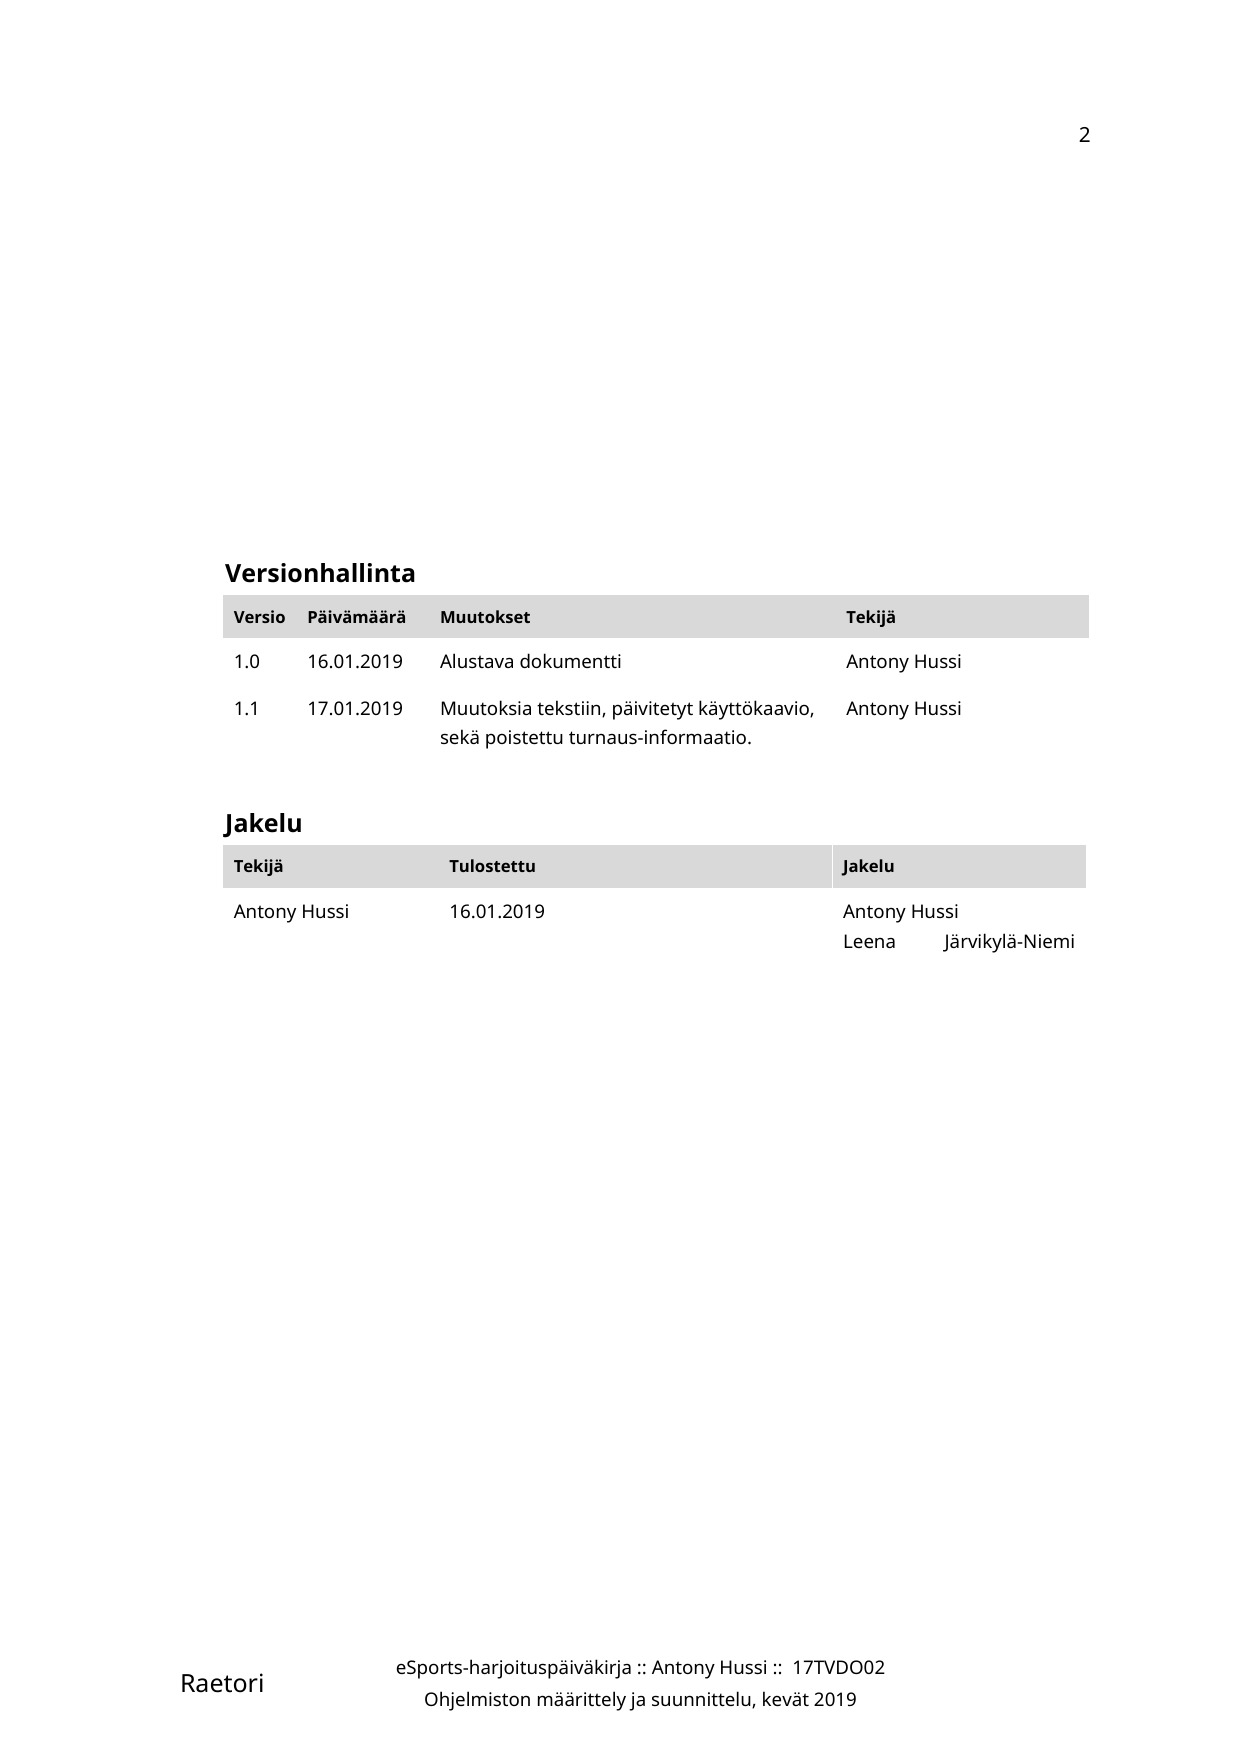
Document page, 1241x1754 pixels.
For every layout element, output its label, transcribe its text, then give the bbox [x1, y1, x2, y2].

table_header Tekijä [223, 845, 439, 888]
table_header Jakelu [833, 845, 1086, 888]
table_header Tekijä [836, 595, 1089, 638]
table_header Tulostettu [439, 845, 832, 888]
table_cell 16.01.2019 [439, 888, 832, 993]
table_cell 17.01.2019 [297, 685, 429, 760]
table_cell Muutoksia tekstiin, päivitetyt käyttökaavio, sekä poistettu turnaus-informaatio. [429, 685, 836, 760]
table_cell 16.01.2019 [297, 639, 429, 685]
table_cell Antony Hussi [836, 639, 1089, 685]
text Versionhallinta [150, 556, 1090, 590]
table_header Muutokset [429, 595, 836, 638]
table_cell Antony Hussi Leena Järvikylä-Niemi [833, 888, 1086, 993]
table_cell Antony Hussi [836, 685, 1089, 760]
text Jakelu [225, 806, 1090, 839]
table_cell Alustava dokumentti [429, 639, 836, 685]
table_header Päivämäärä [297, 595, 429, 638]
table_header Versio [223, 595, 297, 638]
table_cell 1.0 [223, 639, 297, 685]
table_cell 1.1 [223, 685, 297, 760]
table_cell Antony Hussi [223, 888, 439, 993]
